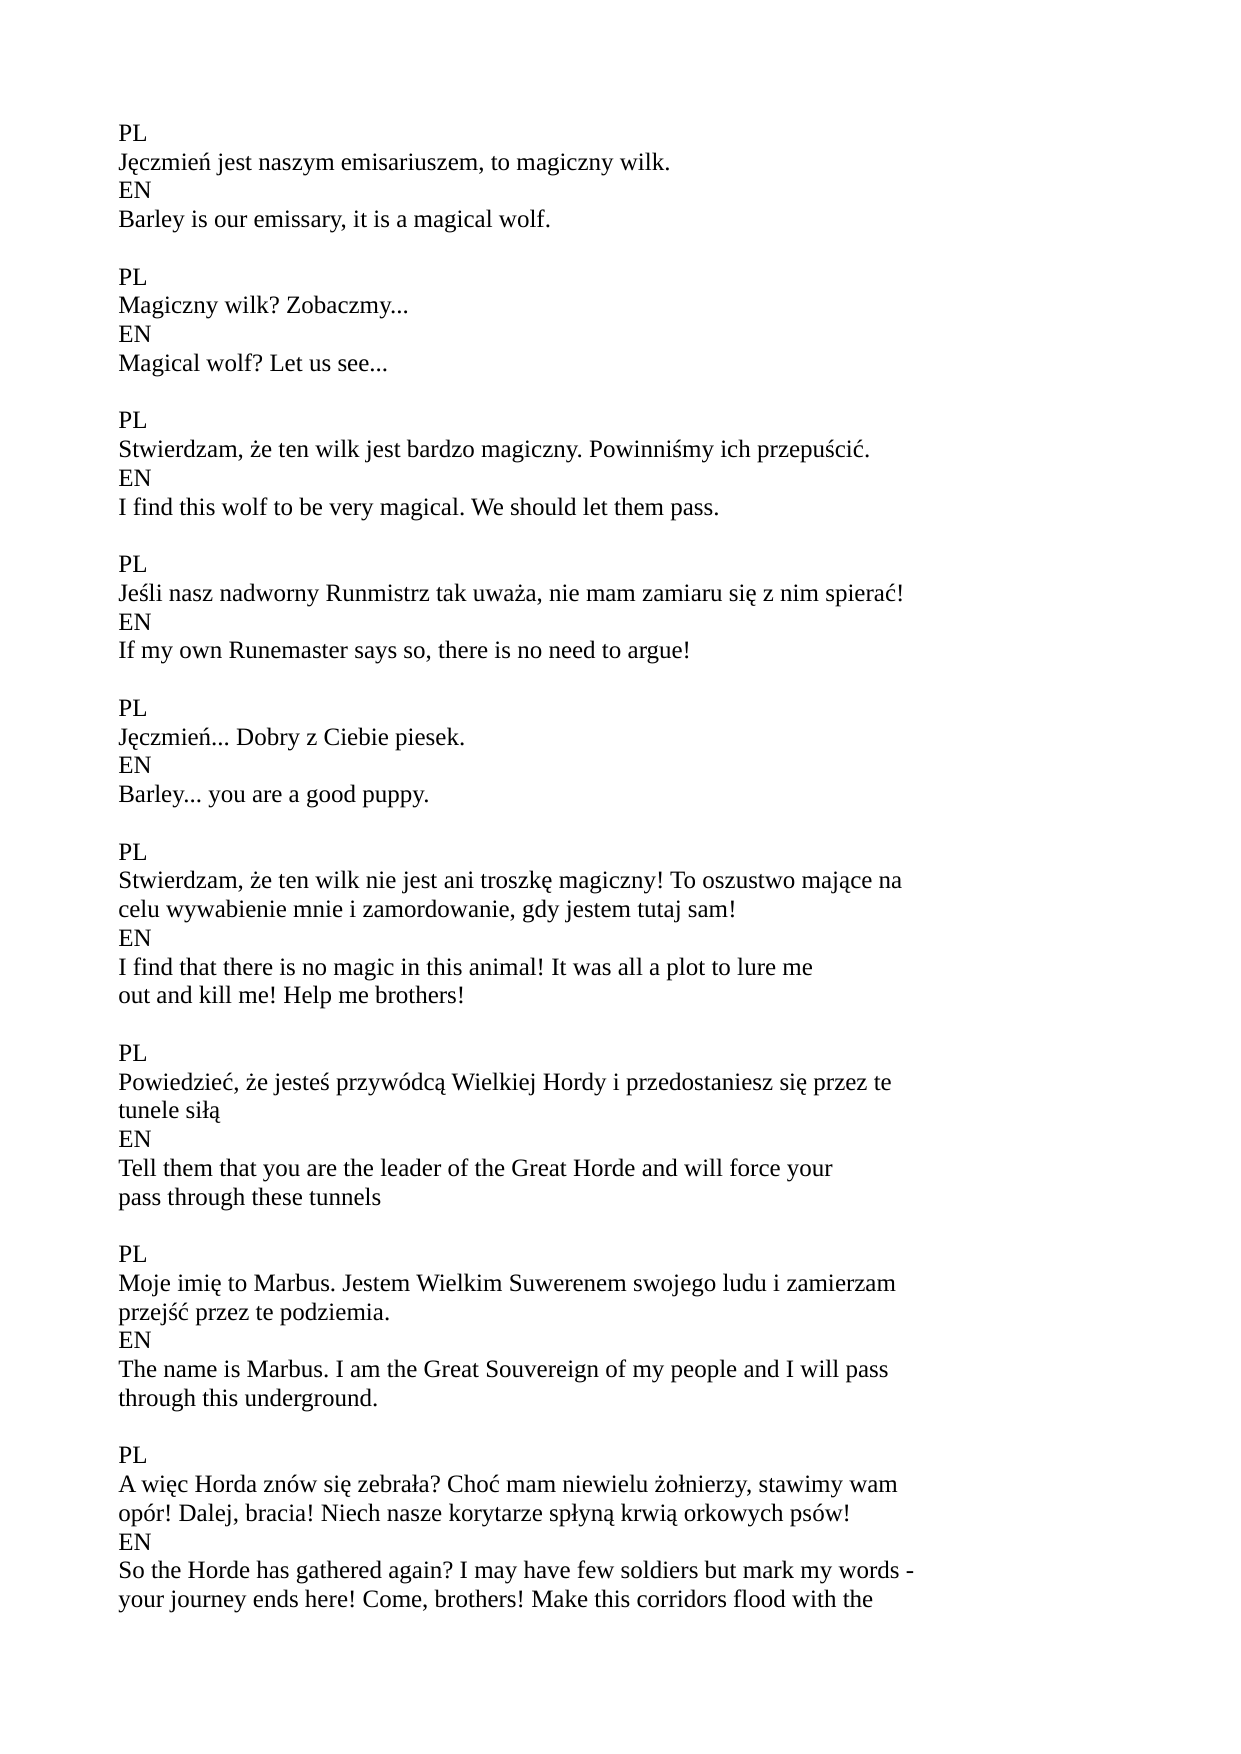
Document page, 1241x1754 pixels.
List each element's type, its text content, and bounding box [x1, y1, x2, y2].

text pass through these tunnels [118, 1182, 1122, 1211]
text PL [118, 406, 1122, 434]
text Magical wolf? Let us see... [118, 348, 1122, 377]
text EN [118, 923, 1122, 952]
text Stwierdzam, że ten wilk jest bardzo magiczny. Powinniśmy ich przepuścić. [118, 434, 1122, 463]
text EN [118, 1124, 1122, 1153]
text PL [118, 837, 1122, 866]
text EN [118, 319, 1122, 348]
text PL [118, 262, 1122, 291]
text PL [118, 1038, 1122, 1067]
text przejść przez te podziemia. [118, 1297, 1122, 1326]
text I find this wolf to be very magical. We should let them pass. [118, 492, 1122, 521]
text PL [118, 1239, 1122, 1268]
text opór! Dalej, bracia! Niech nasze korytarze spłyną krwią orkowych psów! [118, 1498, 1122, 1527]
text Barley... you are a good puppy. [118, 779, 1122, 808]
text I find that there is no magic in this animal! It was all a plot to lure me [118, 952, 1122, 981]
text EN [118, 1527, 1122, 1556]
text EN [118, 607, 1122, 636]
text A więc Horda znów się zebrała? Choć mam niewielu żołnierzy, stawimy wam [118, 1469, 1122, 1498]
text PL [118, 693, 1122, 722]
text If my own Runemaster says so, there is no need to argue! [118, 636, 1122, 664]
text tunele siłą [118, 1096, 1122, 1124]
text Stwierdzam, że ten wilk nie jest ani troszkę magiczny! To oszustwo mające na [118, 866, 1122, 894]
text Moje imię to Marbus. Jestem Wielkim Suwerenem swojego ludu i zamierzam [118, 1268, 1122, 1297]
text Powiedzieć, że jesteś przywódcą Wielkiej Hordy i przedostaniesz się przez te [118, 1067, 1122, 1096]
text EN [118, 1326, 1122, 1354]
text Tell them that you are the leader of the Great Horde and will force your [118, 1153, 1122, 1182]
text celu wywabienie mnie i zamordowanie, gdy jestem tutaj sam! [118, 894, 1122, 923]
text EN [118, 176, 1122, 204]
text EN [118, 751, 1122, 779]
text through this underground. [118, 1383, 1122, 1412]
text PL [118, 549, 1122, 578]
text Magiczny wilk? Zobaczmy... [118, 291, 1122, 319]
text PL [118, 118, 1122, 147]
text Barley is our emissary, it is a magical wolf. [118, 204, 1122, 233]
text Jęczmień jest naszym emisariuszem, to magiczny wilk. [118, 147, 1122, 176]
text PL [118, 1441, 1122, 1469]
text EN [118, 463, 1122, 492]
text out and kill me! Help me brothers! [118, 981, 1122, 1009]
text Jęczmień... Dobry z Ciebie piesek. [118, 722, 1122, 751]
text Jeśli nasz nadworny Runmistrz tak uważa, nie mam zamiaru się z nim spierać! [118, 578, 1122, 607]
text The name is Marbus. I am the Great Souvereign of my people and I will pass [118, 1354, 1122, 1383]
text your journey ends here! Come, brothers! Make this corridors flood with the [118, 1584, 1122, 1613]
text So the Horde has gathered again? I may have few soldiers but mark my words - [118, 1556, 1122, 1584]
